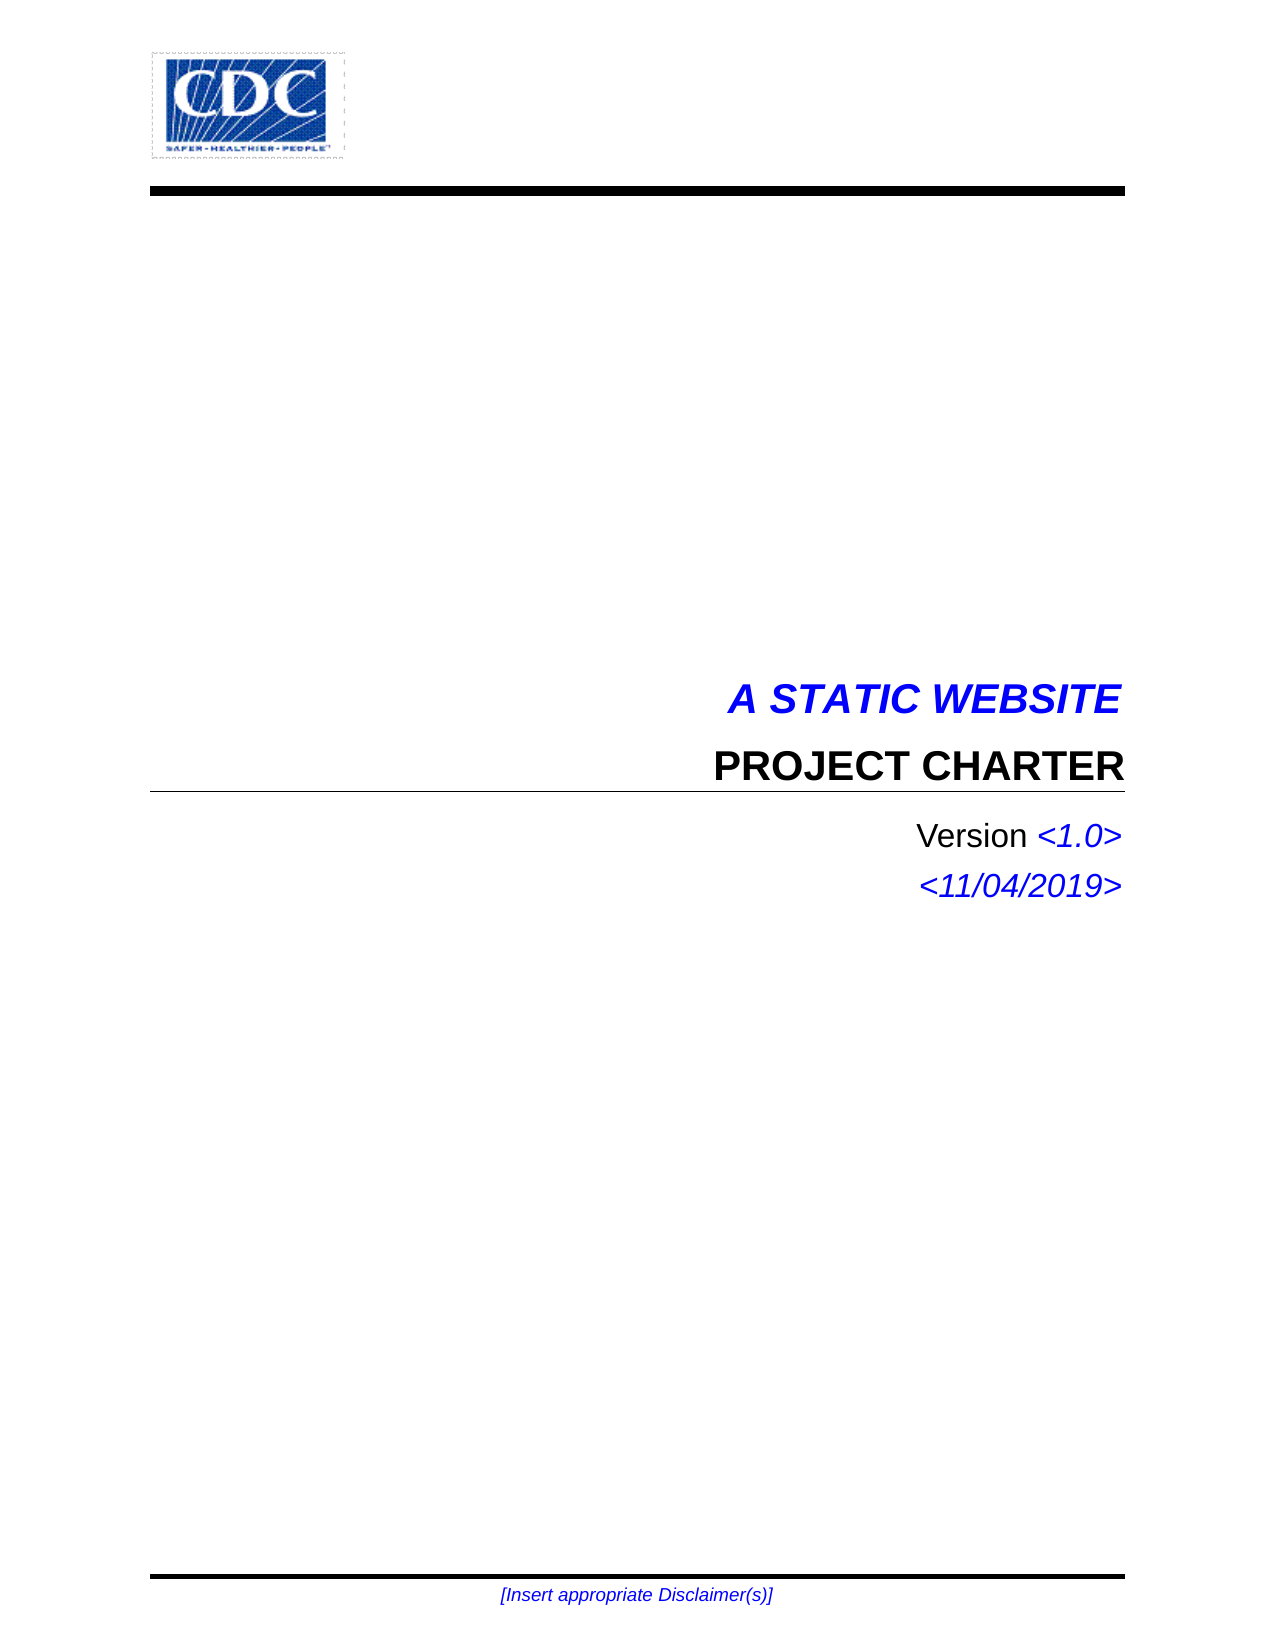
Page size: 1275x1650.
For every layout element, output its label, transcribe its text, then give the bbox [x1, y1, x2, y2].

picture [151, 52, 346, 159]
title A static website [150, 675, 1125, 723]
subtitle Version <1.0> [150, 805, 1125, 855]
title project charter [150, 741, 1125, 791]
subtitle <11/04/2019> [150, 855, 1125, 905]
